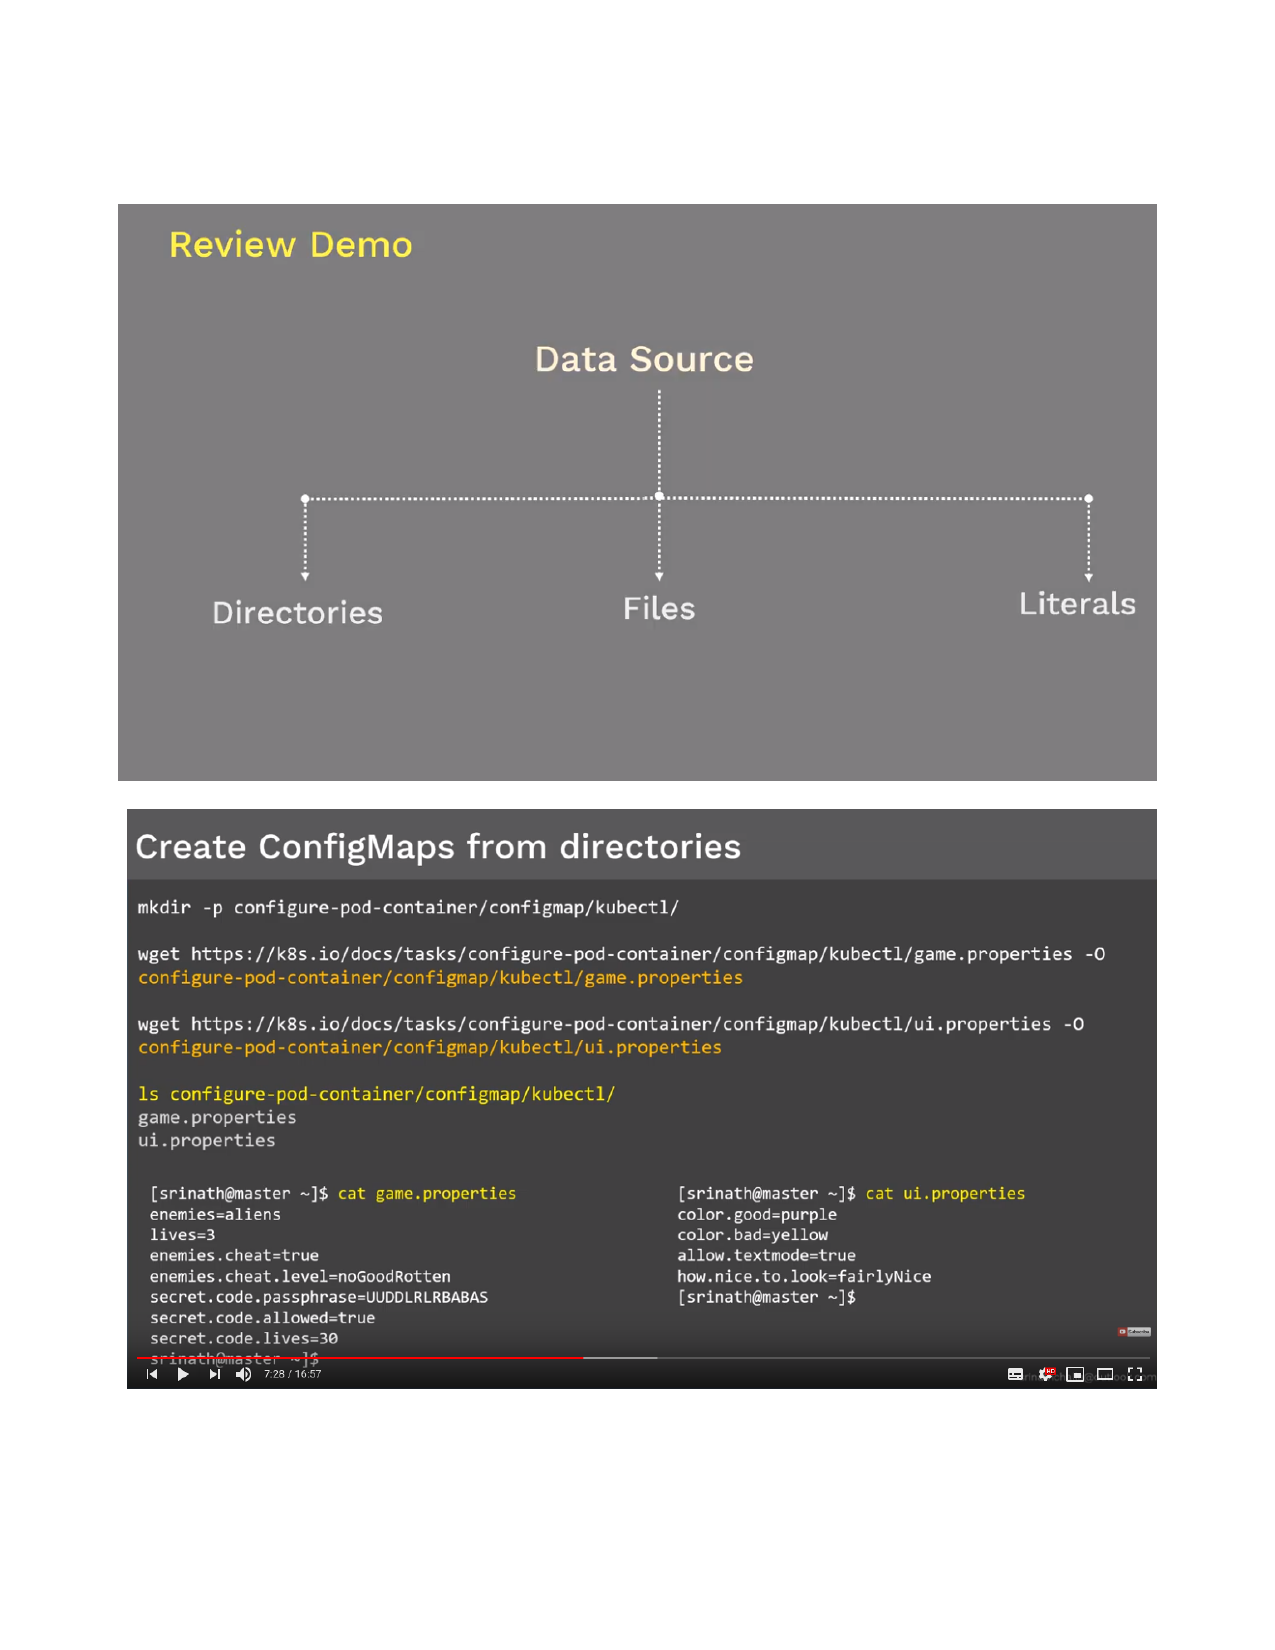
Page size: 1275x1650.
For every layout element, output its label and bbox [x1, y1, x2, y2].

picture [118, 204, 1157, 781]
picture [118, 809, 1157, 1392]
